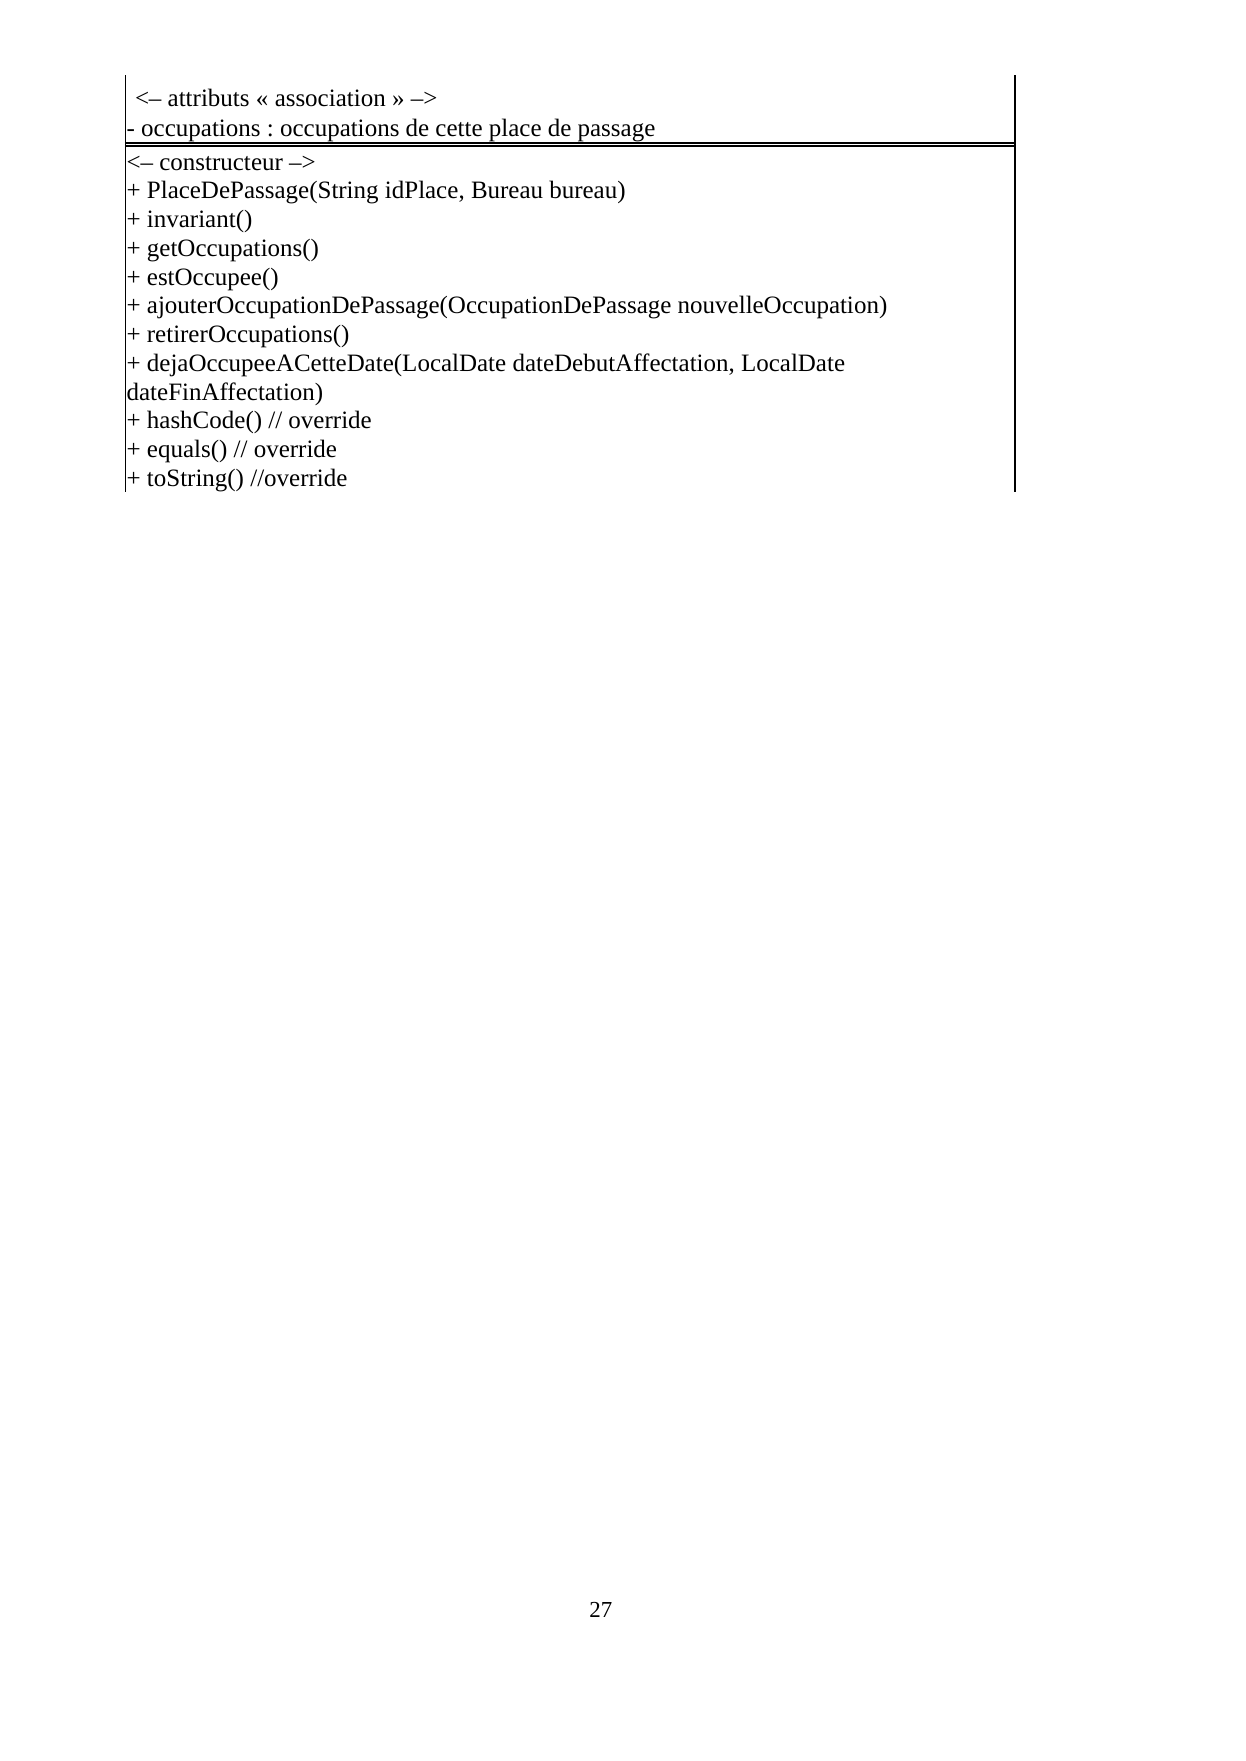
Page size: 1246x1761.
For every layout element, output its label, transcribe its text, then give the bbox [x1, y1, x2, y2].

table_cell <– constructeur –> + PlaceDePassage(String idPlace, Bureau bureau) + invariant() + getOccupations() + estOccupee() + ajouterOccupationDePassage(OccupationDePassage nouvelleOccupation) + retirerOccupations() + dejaOccupeeACetteDate(LocalDate dateDebutAffectation, LocalDate dateFinAffectation) + hashCode() // override + equals() // override + toString() //override [126, 147, 1014, 492]
table_cell - occupations : occupations de cette place de passage [126, 113, 1014, 142]
table_cell <– attributs « association » –> [126, 75, 1014, 113]
